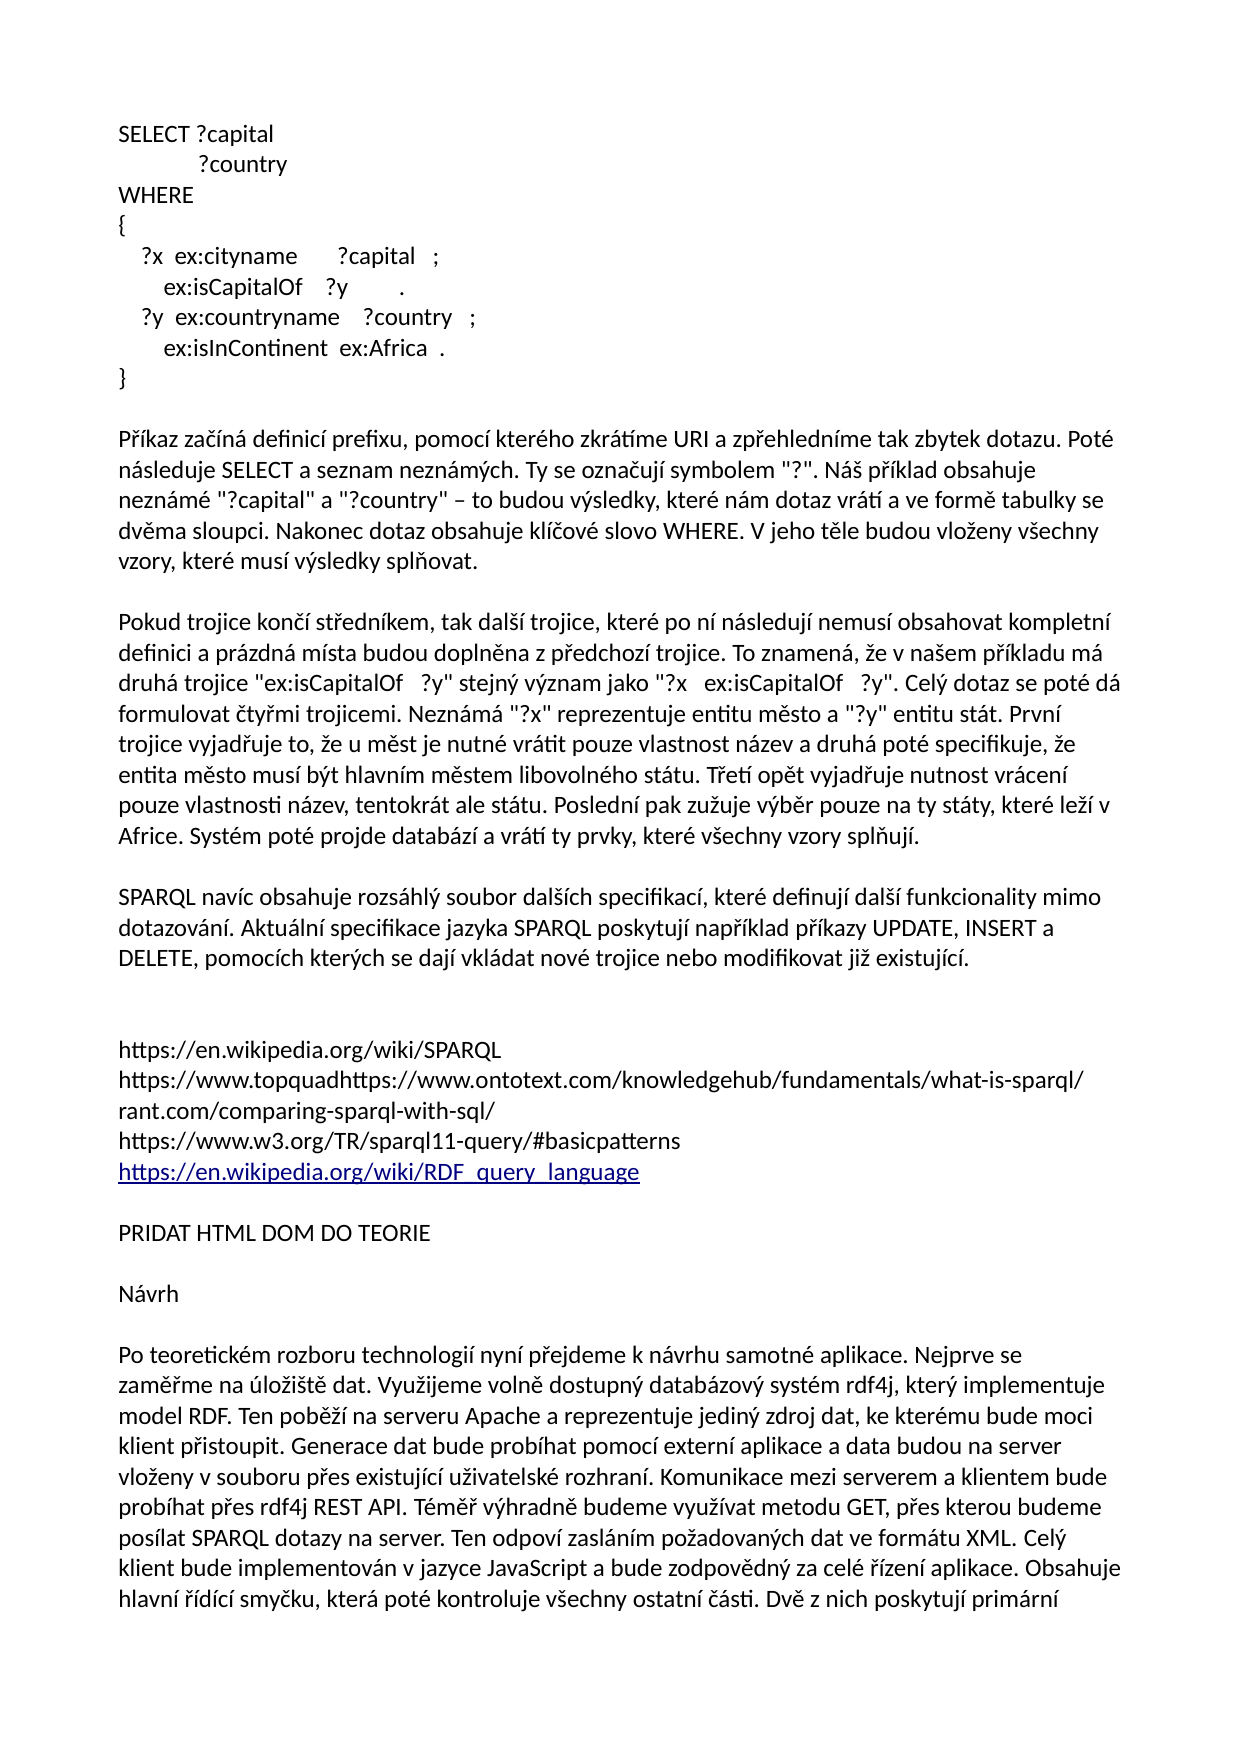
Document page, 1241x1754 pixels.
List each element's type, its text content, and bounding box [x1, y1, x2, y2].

text Po teoretickém rozboru technologií nyní přejdeme k návrhu samotné aplikace. Nejprve se zaměřme na úložiště dat. Využijeme volně dostupný databázový systém rdf4j, který implementuje model RDF. Ten poběží na serveru Apache a reprezentuje jediný zdroj dat, ke kterému bude moci klient přistoupit. Generace dat bude probíhat pomocí externí aplikace a data budou na server vloženy v souboru přes existující uživatelské rozhraní. Komunikace mezi serverem a klientem bude probíhat přes rdf4j REST API. Téměř výhradně budeme využívat metodu GET, přes kterou budeme posílat SPARQL dotazy na server. Ten odpoví zasláním požadovaných dat ve formátu XML. Celý klient bude implementován v jazyce JavaScript a bude zodpovědný za celé řízení aplikace. Obsahuje hlavní řídící smyčku, která poté kontroluje všechny ostatní části. Dvě z nich poskytují primární [118, 1339, 1122, 1614]
text Příkaz začíná definicí prefixu, pomocí kterého zkrátíme URI a zpřehledníme tak zbytek dotazu. Poté následuje SELECT a seznam neznámých. Ty se označují symbolem "?". Náš příklad obsahuje neznámé "?capital" a "?country" – to budou výsledky, které nám dotaz vrátí a ve formě tabulky se dvěma sloupci. Nakonec dotaz obsahuje klíčové slovo WHERE. V jeho těle budou vloženy všechny vzory, které musí výsledky splňovat. [118, 423, 1122, 576]
text WHERE [118, 179, 1122, 210]
text ?country [118, 149, 1122, 179]
text ?x ex:cityname ?capital ; [118, 240, 1122, 271]
text Pokud trojice končí středníkem, tak další trojice, které po ní následují nemusí obsahovat kompletní definici a prázdná místa budou doplněna z předchozí trojice. To znamená, že v našem příkladu má druhá trojice "ex:isCapitalOf ?y" stejný význam jako "?x ex:isCapitalOf ?y". Celý dotaz se poté dá formulovat čtyřmi trojicemi. Neznámá "?x" reprezentuje entitu město a "?y" entitu stát. První trojice vyjadřuje to, že u měst je nutné vrátit pouze vlastnost název a druhá poté specifikuje, že entita město musí být hlavním městem libovolného státu. Třetí opět vyjadřuje nutnost vrácení pouze vlastnosti název, tentokrát ale státu. Poslední pak zužuje výběr pouze na ty státy, které leží v Africe. Systém poté projde databází a vrátí ty prvky, které všechny vzory splňují. [118, 606, 1122, 851]
text Návrh [118, 1278, 1122, 1308]
text https://en.wikipedia.org/wiki/SPARQL [118, 1034, 1122, 1064]
text https://en.wikipedia.org/wiki/RDF_query_language [118, 1156, 1122, 1186]
text SELECT ?capital [118, 118, 1122, 149]
text SPARQL navíc obsahuje rozsáhlý soubor dalších specifikací, které definují další funkcionality mimo dotazování. Aktuální specifikace jazyka SPARQL poskytují například příkazy UPDATE, INSERT a DELETE, pomocích kterých se dají vkládat nové trojice nebo modifikovat již existující. [118, 881, 1122, 973]
text { [118, 210, 1122, 240]
text } [118, 362, 1122, 393]
text ex:isCapitalOf ?y . [118, 271, 1122, 301]
text https://www.w3.org/TR/sparql11-query/#basicpatterns [118, 1125, 1122, 1156]
text ?y ex:countryname ?country ; [118, 301, 1122, 332]
text ex:isInContinent ex:Africa . [118, 332, 1122, 362]
text https://www.topquadhttps://www.ontotext.com/knowledgehub/fundamentals/what-is-sparql/rant.com/comparing-sparql-with-sql/ [118, 1064, 1122, 1125]
text PRIDAT HTML DOM DO TEORIE [118, 1217, 1122, 1247]
